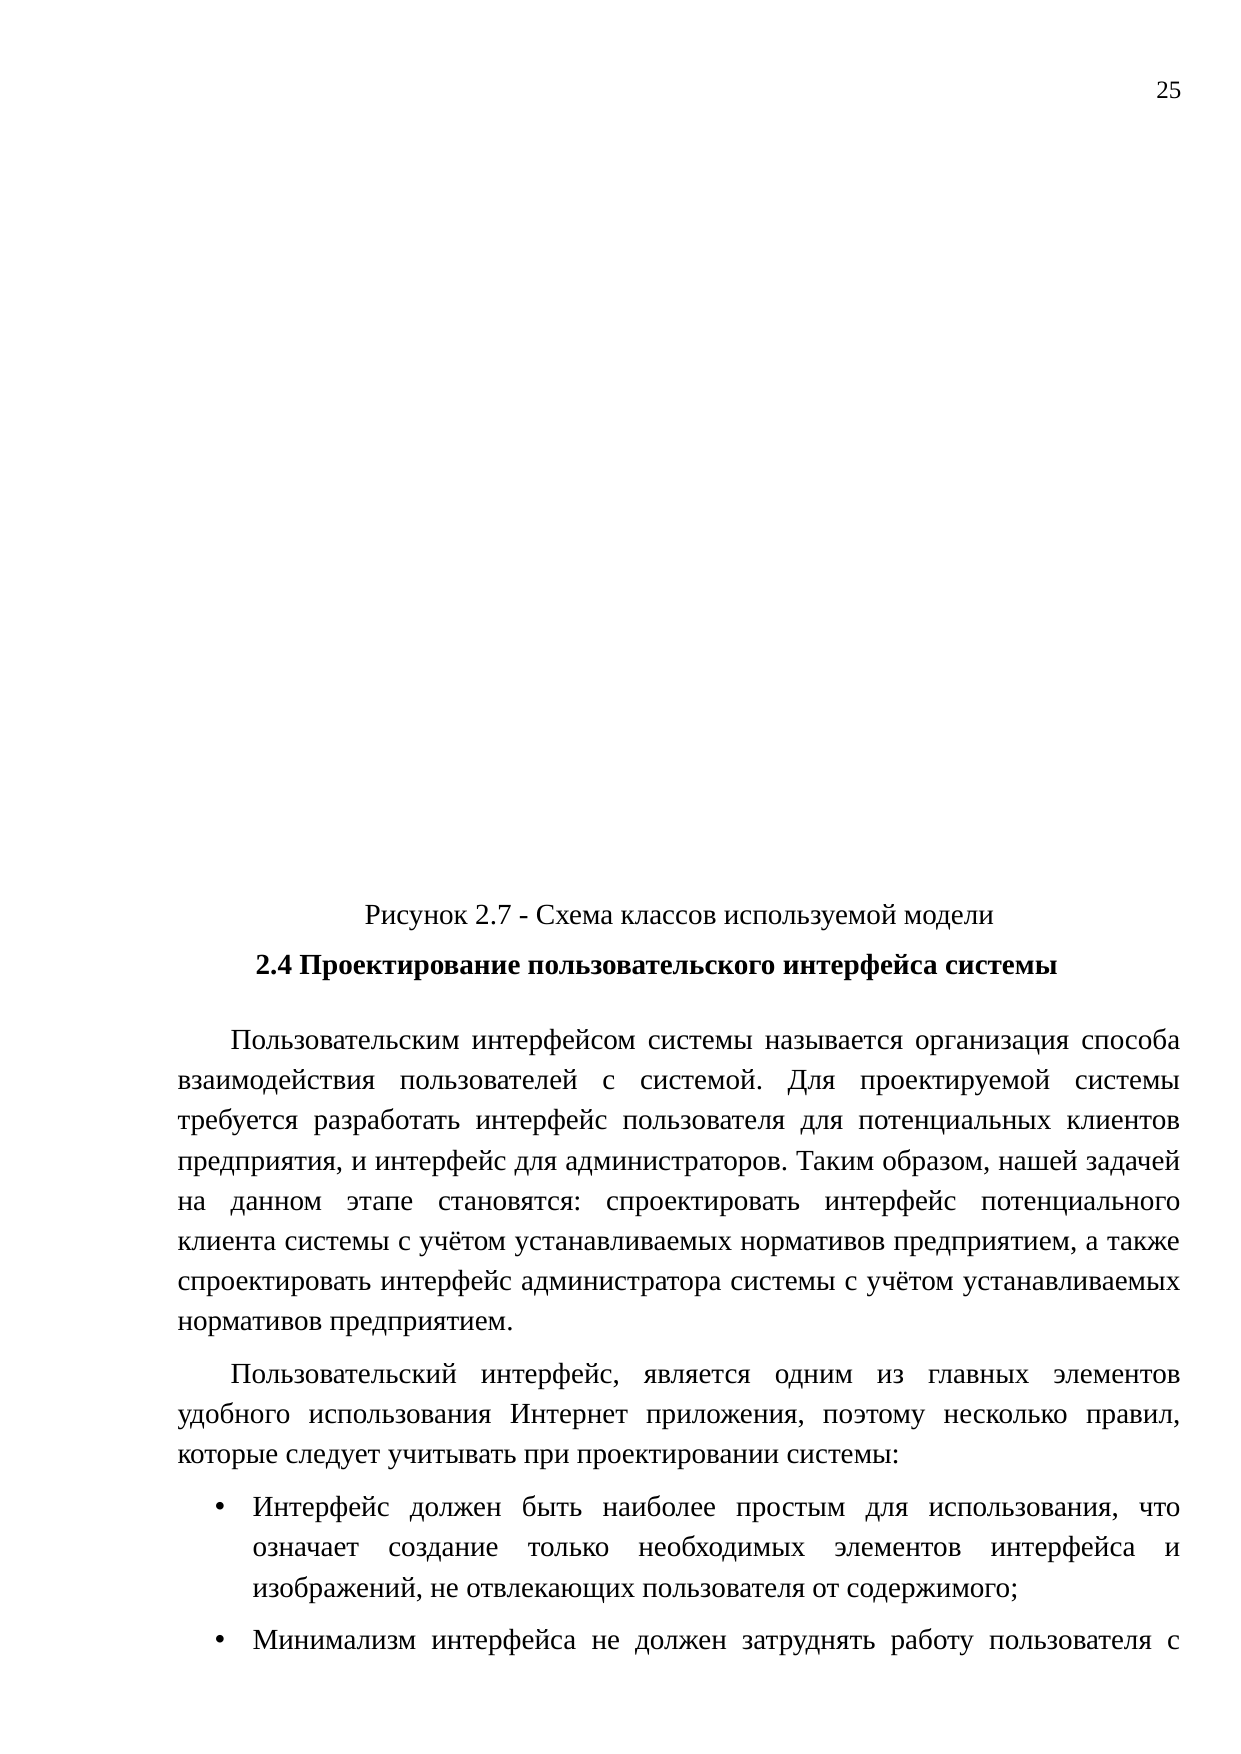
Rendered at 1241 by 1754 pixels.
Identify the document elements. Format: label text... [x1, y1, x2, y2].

list Минимализм интерфейса не должен затруднять работу пользователя с [215, 1622, 1181, 1656]
text Пользовательский интерфейс, является одним из главных элементов удобного использования Интернет приложения, поэтому несколько правил, которые следует учитывать при проектировании системы: [177, 1356, 1181, 1470]
list Интерфейс должен быть наиболее простым для использования, что означает создание только необходимых элементов интерфейса и изображений, не отвлекающих пользователя от содержимого; [215, 1489, 1181, 1603]
subtitle Проектирование пользовательского интерфейса системы [177, 118, 1181, 981]
text Рисунок 2.7 - Схема классов используемой модели [241, 131, 1117, 931]
text Пользовательским интерфейсом системы называется организация способа взаимодействия пользователей с системой. Для проектируемой системы требуется разработать интерфейс пользователя для потенциальных клиентов предприятия, и интерфейс для администраторов. Таким образом, нашей задачей на данном этапе становятся: спроектировать интерфейс потенциального клиента системы с учётом устанавливаемых нормативов предприятием, а также спроектировать интерфейс администратора системы с учётом устанавливаемых нормативов предприятием. [177, 1022, 1181, 1337]
